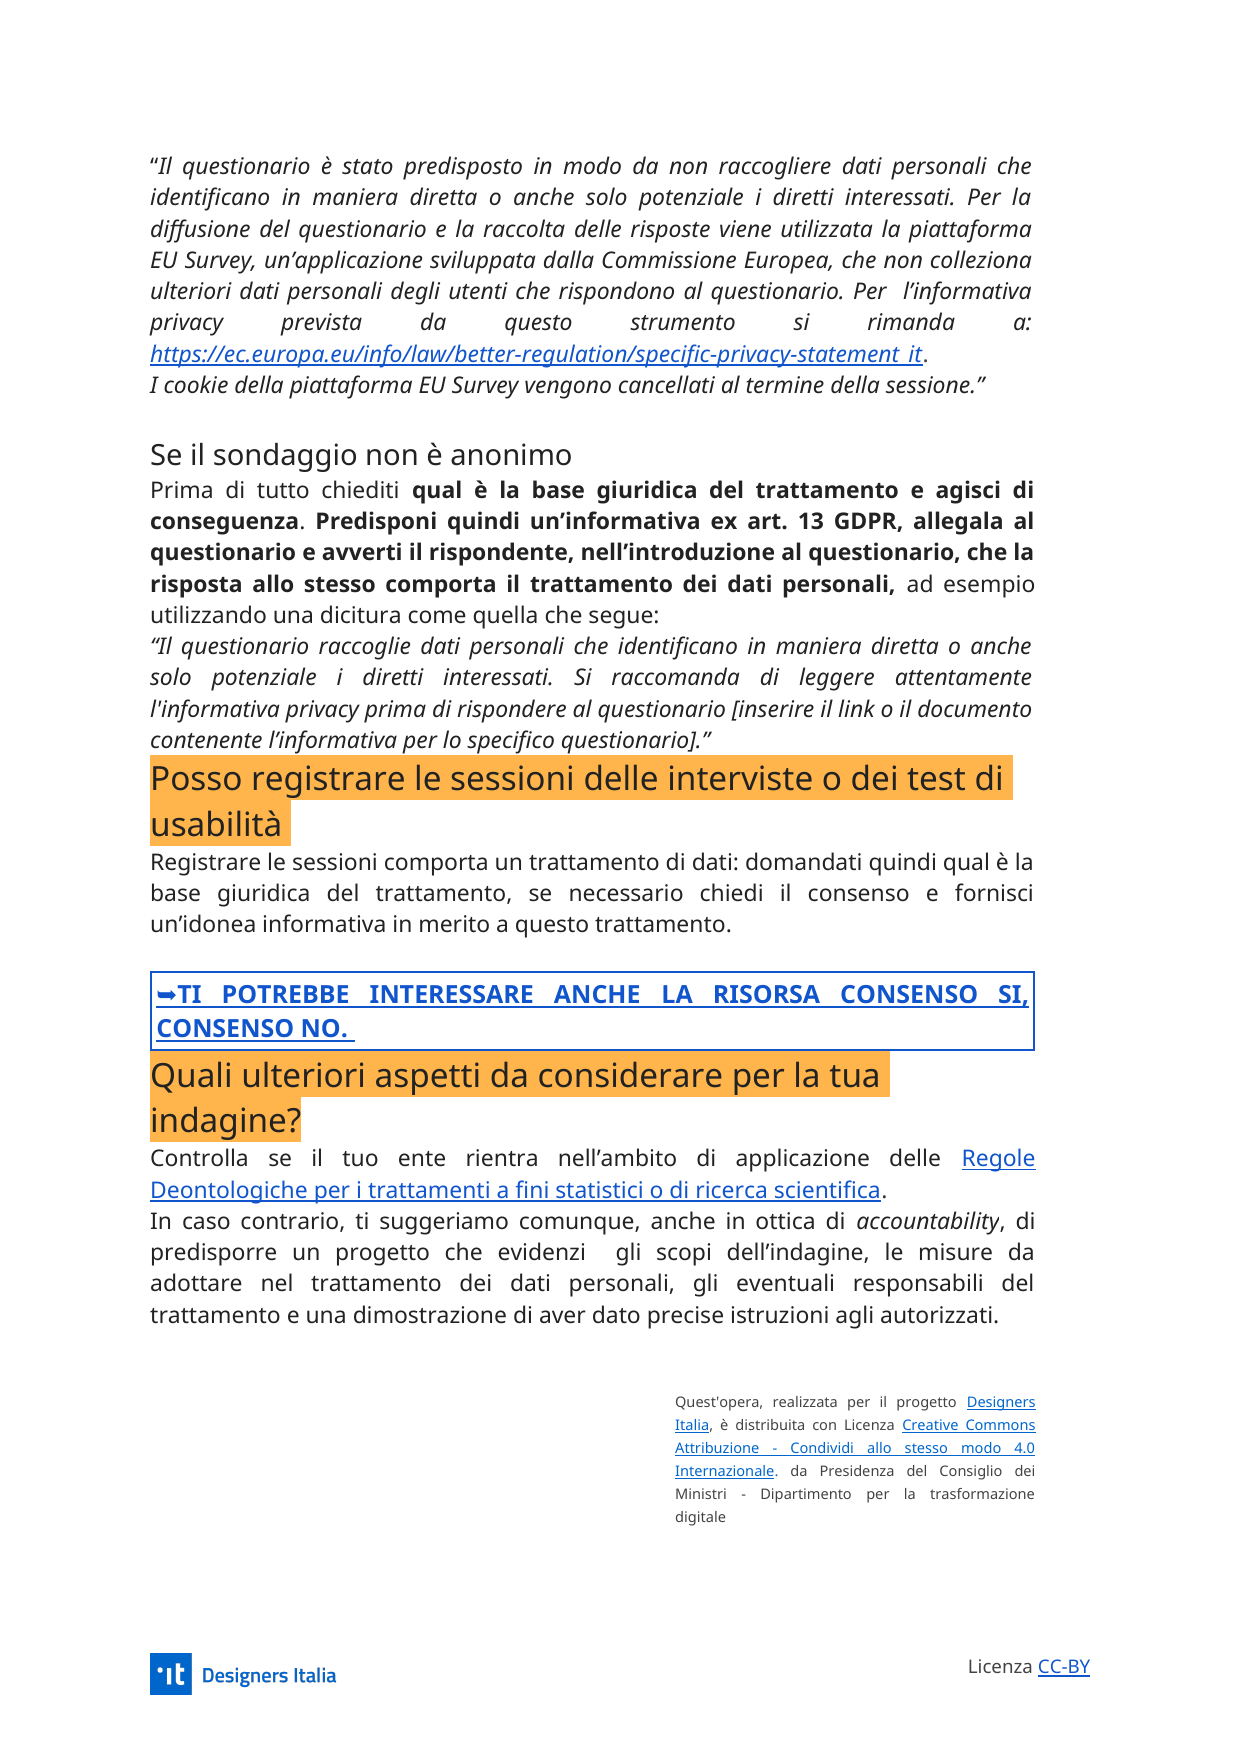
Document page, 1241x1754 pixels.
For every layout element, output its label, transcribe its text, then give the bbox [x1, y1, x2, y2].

subtitle Posso registrare le sessioni delle interviste o dei test di usabilità [150, 755, 1035, 846]
text Internazionale. da Presidenza del Consiglio dei Ministri - Dipartimento per la trasformazione digitale [675, 1456, 1035, 1526]
text Controlla se il tuo ente rientra nell’ambito di applicazione delle Regole Deontologiche per i trattamenti a fini statistici o di ricerca scientifica. [150, 1142, 1035, 1205]
text In caso contrario, ti suggeriamo comunque, anche in ottica di accountability, di predisporre un progetto che evidenzi gli scopi dell’indagine, le misure da adottare nel trattamento dei dati personali, gli eventuali responsabili del trattamento e una dimostrazione di aver dato precise istruzioni agli autorizzati. [150, 1205, 1035, 1330]
text “Il questionario è stato predisposto in modo da non raccogliere dati personali che identificano in maniera diretta o anche solo potenziale i diretti interessati. Per la diffusione del questionario e la raccolta delle risposte viene utilizzata la piattaforma EU Survey, un’applicazione sviluppata dalla Commissione Europea, che non colleziona ulteriori dati personali degli utenti che rispondono al questionario. Per l’informativa privacy prevista da questo strumento si rimanda a: https://ec.europa.eu/info/law/better-regulation/specific-privacy-statement_it. [150, 150, 1035, 369]
subtitle Quali ulteriori aspetti da considerare per la tua indagine? [150, 1051, 1035, 1142]
text Prima di tutto chiediti qual è la base giuridica del trattamento e agisci di conseguenza. Predisponi quindi un’informativa ex art. 13 GDPR, allegala al questionario e avverti il rispondente, nell’introduzione al questionario, che la risposta allo stesso comporta il trattamento dei dati personali, ad esempio utilizzando una dicitura come quella che segue: [150, 474, 1035, 630]
text I cookie della piattaforma EU Survey vengono cancellati al termine della sessione.” [150, 369, 1035, 400]
text Registrare le sessioni comporta un trattamento di dati: domandati quindi qual è la base giuridica del trattamento, se necessario chiedi il consenso e fornisci un’idonea informativa in merito a questo trattamento. [150, 846, 1035, 939]
text “Il questionario raccoglie dati personali che identificano in maniera diretta o anche solo potenziale i diretti interessati. Si raccomanda di leggere attentamente l'informativa privacy prima di rispondere al questionario [inserire il link o il documento contenente l’informativa per lo specifico questionario].” [150, 630, 1035, 755]
picture [150, 1653, 347, 1695]
subtitle Se il sondaggio non è anonimo [150, 434, 1035, 474]
text ➥TI POTREBBE INTERESSARE ANCHE LA RISORSA CONSENSO SI, CONSENSO NO. [152, 973, 1033, 1049]
text Quest'opera, realizzata per il progetto Designers Italia, è distribuita con Licenza Creative Commons Attribuzione - Condividi allo stesso modo 4.0 [675, 1392, 1035, 1455]
